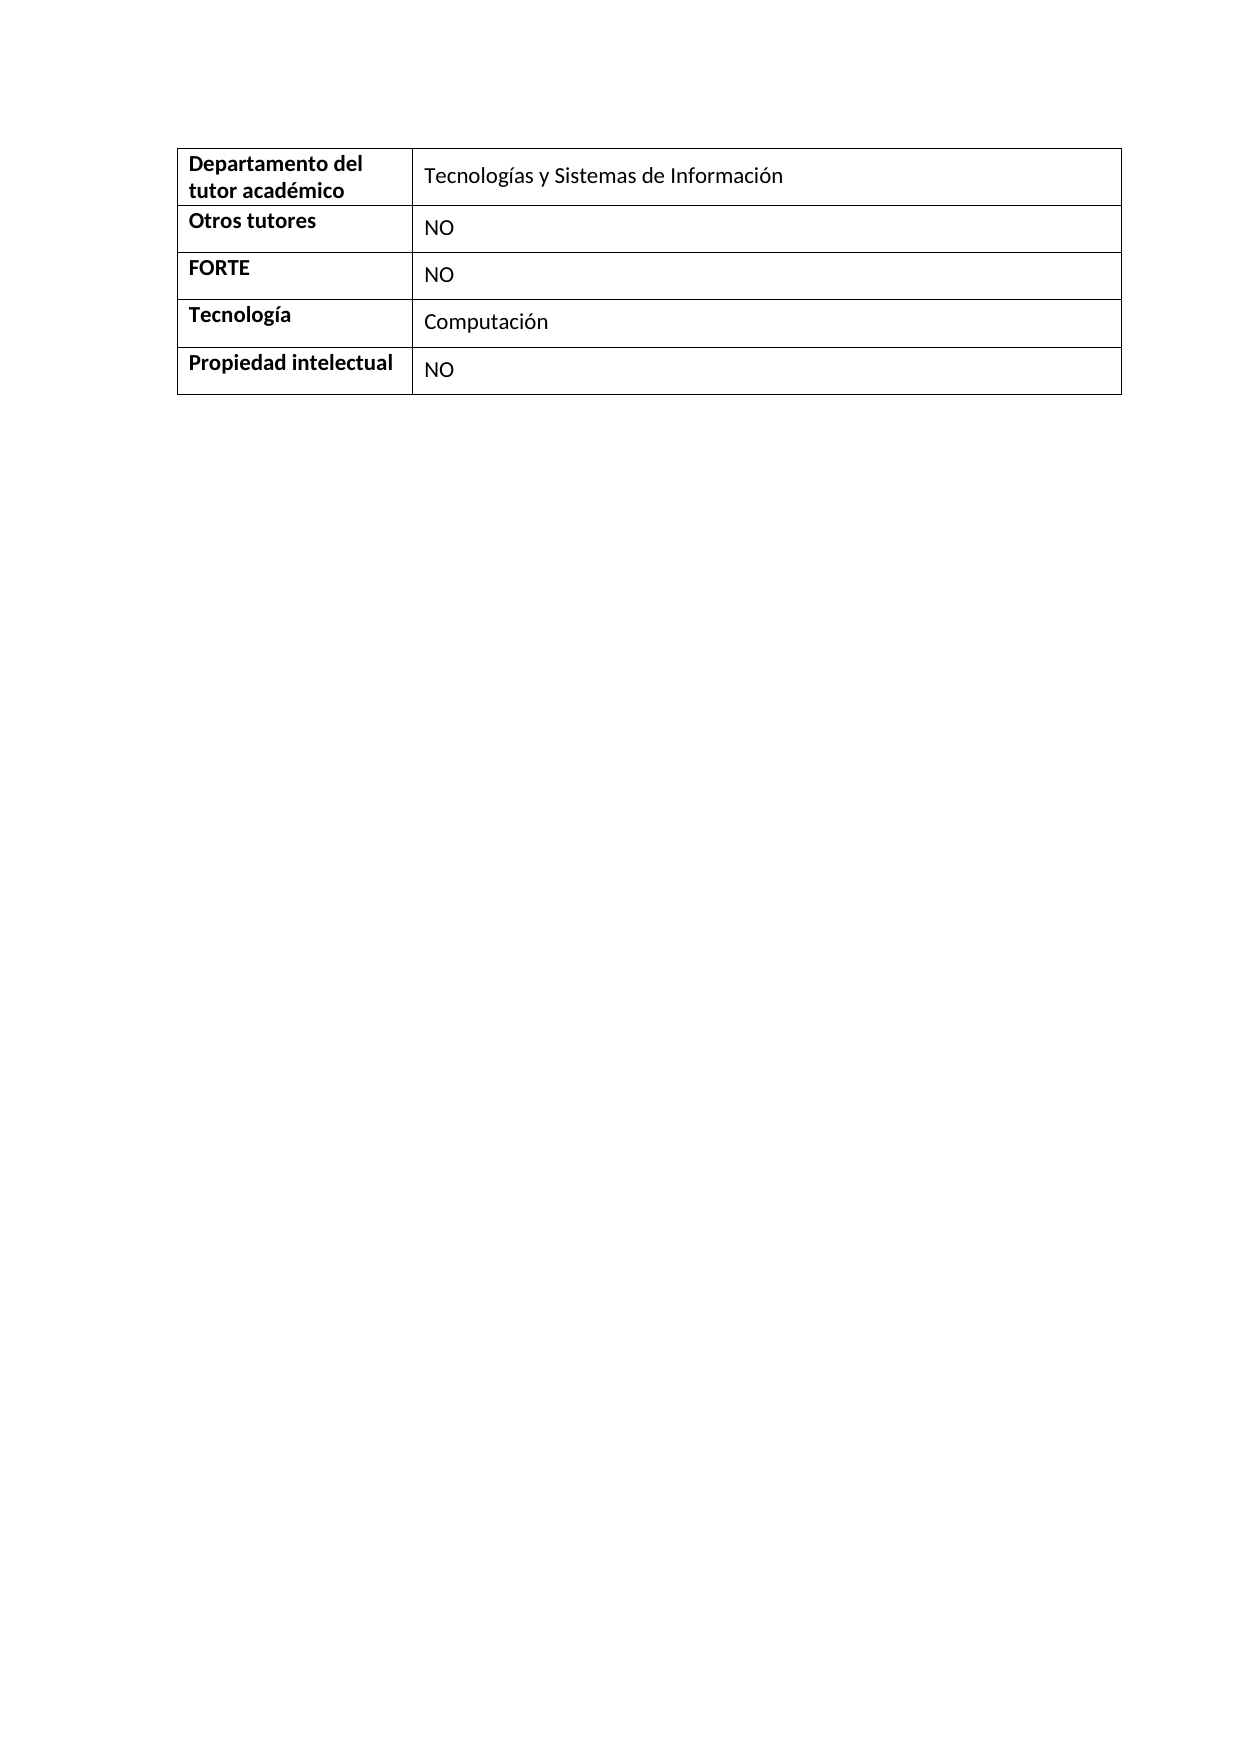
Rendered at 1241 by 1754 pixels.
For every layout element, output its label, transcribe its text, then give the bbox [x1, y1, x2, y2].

table_cell NO [413, 253, 1121, 299]
table_cell Tecnologías y Sistemas de Información [413, 149, 1121, 205]
table_cell Tecnología [178, 300, 412, 347]
table_cell Propiedad intelectual [178, 348, 412, 394]
table_cell FORTE [178, 253, 412, 299]
table_cell NO [413, 348, 1121, 394]
table_cell Departamento del tutor académico [178, 149, 412, 205]
table_cell Computación [413, 300, 1121, 347]
table_cell NO [413, 206, 1121, 252]
table_cell Otros tutores [178, 206, 412, 252]
